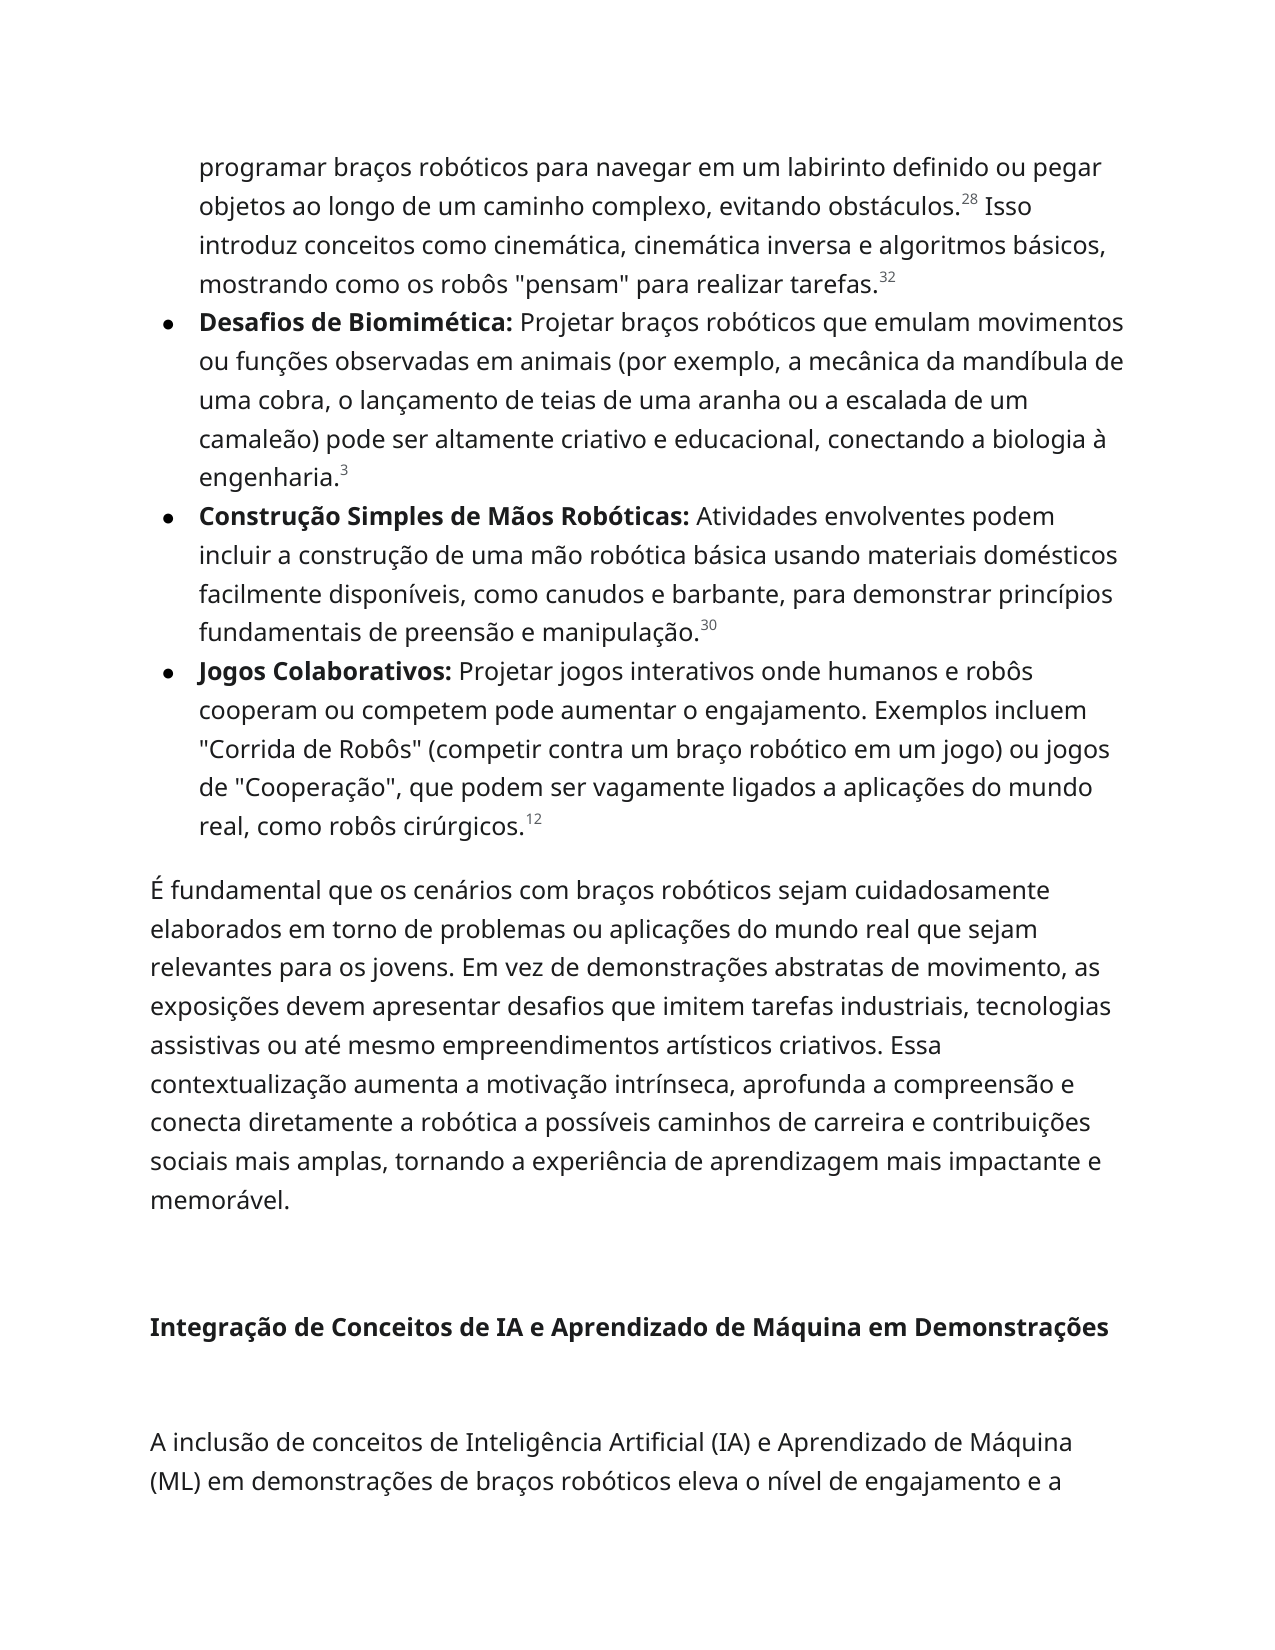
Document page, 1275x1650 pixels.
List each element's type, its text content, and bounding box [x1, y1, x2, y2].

list programar braços robóticos para navegar em um labirinto definido ou pegar objetos ao longo de um caminho complexo, evitando obstáculos.28 Isso introduz conceitos como cinemática, cinemática inversa e algoritmos básicos, mostrando como os robôs "pensam" para realizar tarefas.32 [161, 150, 1125, 300]
list Desafios de Biomimética: Projetar braços robóticos que emulam movimentos ou funções observadas em animais (por exemplo, a mecânica da mandíbula de uma cobra, o lançamento de teias de uma aranha ou a escalada de um camaleão) pode ser altamente criativo e educacional, conectando a biologia à engenharia.3 [161, 305, 1125, 494]
list Jogos Colaborativos: Projetar jogos interativos onde humanos e robôs cooperam ou competem pode aumentar o engajamento. Exemplos incluem "Corrida de Robôs" (competir contra um braço robótico em um jogo) ou jogos de "Cooperação", que podem ser vagamente ligados a aplicações do mundo real, como robôs cirúrgicos.12 [161, 654, 1125, 843]
text É fundamental que os cenários com braços robóticos sejam cuidadosamente elaborados em torno de problemas ou aplicações do mundo real que sejam relevantes para os jovens. Em vez de demonstrações abstratas de movimento, as exposições devem apresentar desafios que imitem tarefas industriais, tecnologias assistivas ou até mesmo empreendimentos artísticos criativos. Essa contextualização aumenta a motivação intrínseca, aprofunda a compreensão e conecta diretamente a robótica a possíveis caminhos de carreira e contribuições sociais mais amplas, tornando a experiência de aprendizagem mais impactante e memorável. [150, 872, 1125, 1217]
list Construção Simples de Mãos Robóticas: Atividades envolventes podem incluir a construção de uma mão robótica básica usando materiais domésticos facilmente disponíveis, como canudos e barbante, para demonstrar princípios fundamentais de preensão e manipulação.30 [161, 499, 1125, 649]
subtitle Integração de Conceitos de IA e Aprendizado de Máquina em Demonstrações [150, 1310, 1125, 1344]
text A inclusão de conceitos de Inteligência Artificial (IA) e Aprendizado de Máquina (ML) em demonstrações de braços robóticos eleva o nível de engajamento e a [150, 1425, 1125, 1498]
